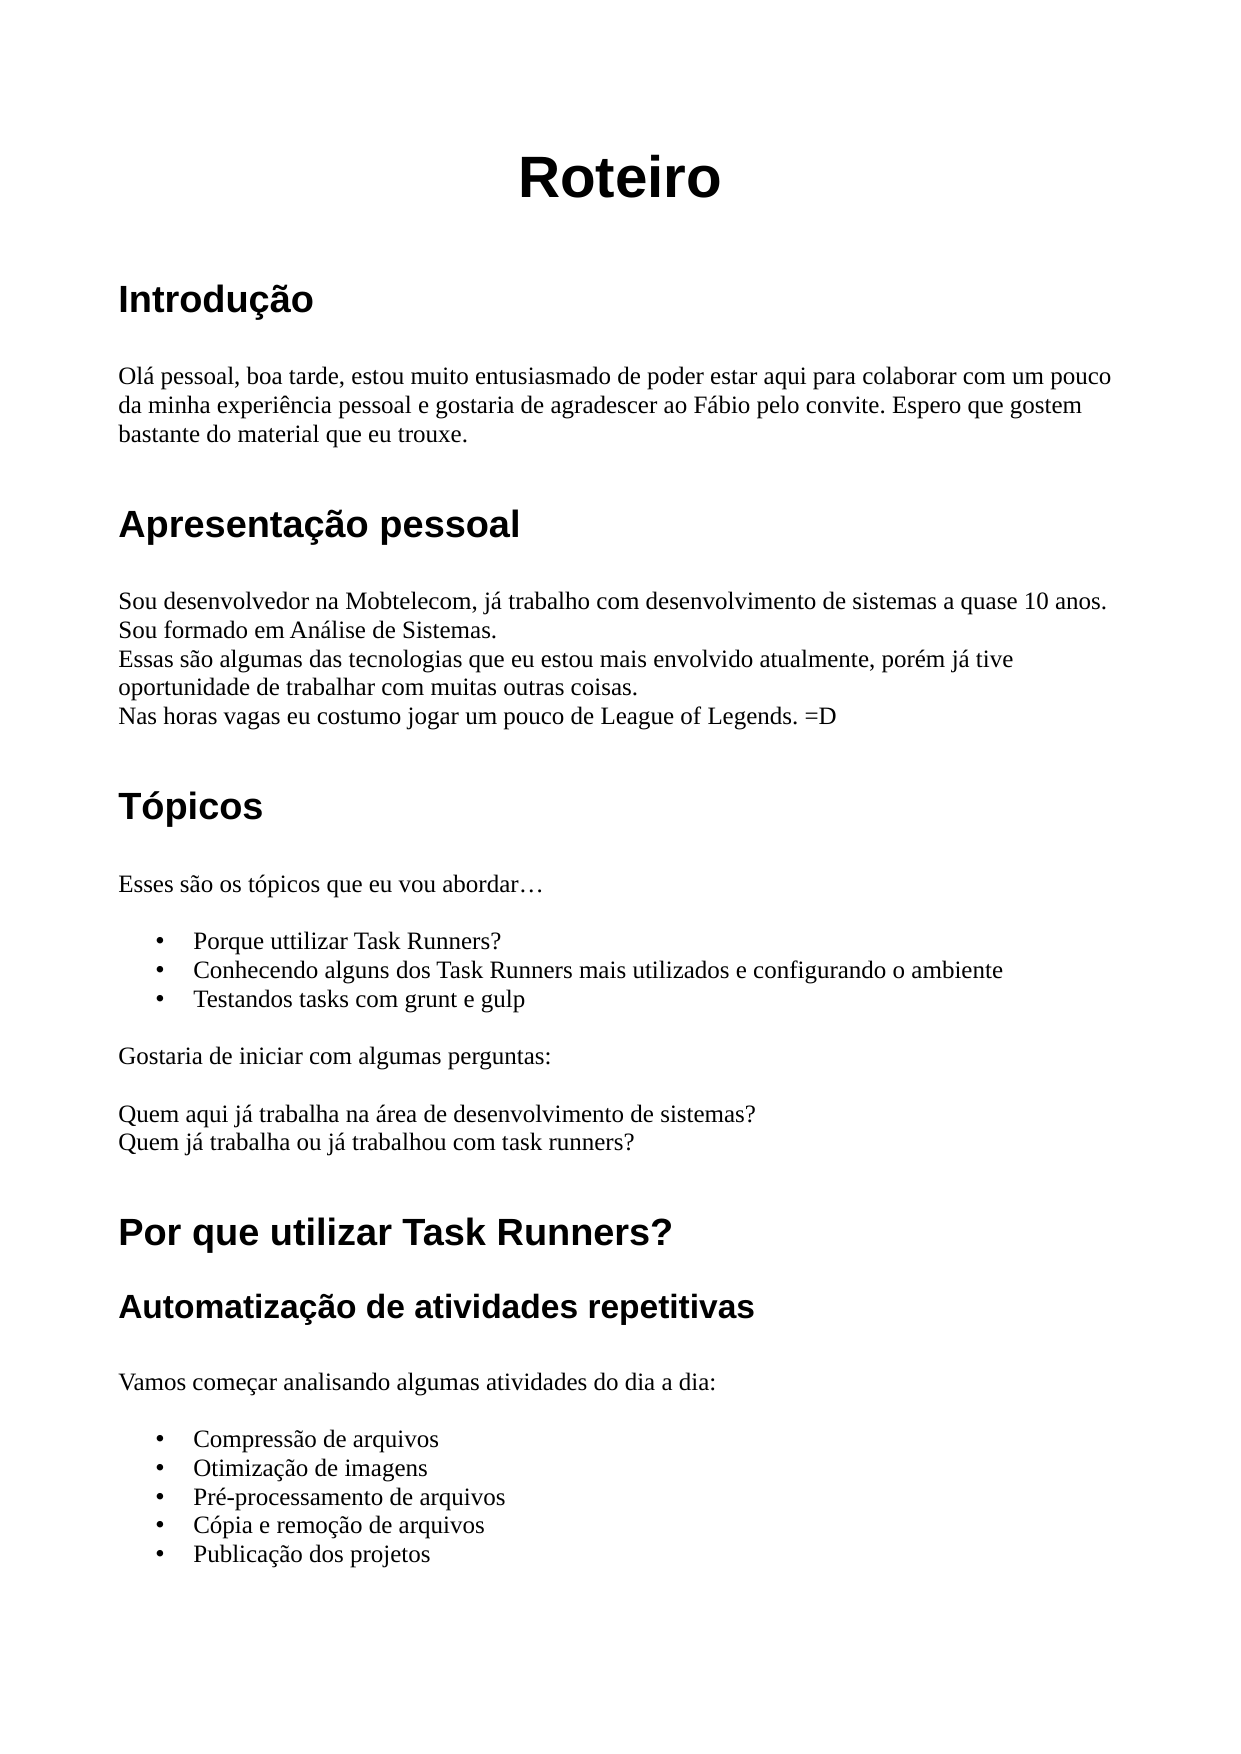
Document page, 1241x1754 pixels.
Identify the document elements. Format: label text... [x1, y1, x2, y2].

list Cópia e remoção de arquivos [156, 1511, 1122, 1539]
text Olá pessoal, boa tarde, estou muito entusiasmado de poder estar aqui para colaborar com um pouco da minha experiência pessoal e gostaria de agradescer ao Fábio pelo convite. Espero que gostem bastante do material que eu trouxe. [118, 361, 1122, 448]
subtitle Apresentação pessoal [118, 501, 1122, 545]
text Esses são os tópicos que eu vou abordar… [118, 869, 1122, 897]
text Nas horas vagas eu costumo jogar um pouco de League of Legends. =D [118, 701, 1122, 730]
list Porque uttilizar Task Runners? [156, 926, 1122, 955]
subtitle Automatização de atividades repetitivas [118, 1287, 1122, 1326]
list Publicação dos projetos [156, 1539, 1122, 1568]
list Testandos tasks com grunt e gulp [156, 984, 1122, 1012]
list Otimização de imagens [156, 1453, 1122, 1482]
subtitle Tópicos [118, 784, 1122, 827]
title Roteiro [118, 143, 1122, 210]
text Quem já trabalha ou já trabalhou com task runners? [118, 1127, 1122, 1156]
list Pré-processamento de arquivos [156, 1482, 1122, 1511]
text Gostaria de iniciar com algumas perguntas: [118, 1041, 1122, 1070]
subtitle Introdução [118, 276, 1122, 320]
subtitle Por que utilizar Task Runners? [118, 1210, 1122, 1253]
text Sou desenvolvedor na Mobtelecom, já trabalho com desenvolvimento de sistemas a quase 10 anos. Sou formado em Análise de Sistemas. [118, 586, 1122, 644]
list Compressão de arquivos [156, 1424, 1122, 1453]
text Quem aqui já trabalha na área de desenvolvimento de sistemas? [118, 1099, 1122, 1127]
list Conhecendo alguns dos Task Runners mais utilizados e configurando o ambiente [156, 955, 1122, 984]
text Vamos começar analisando algumas atividades do dia a dia: [118, 1367, 1122, 1396]
text Essas são algumas das tecnologias que eu estou mais envolvido atualmente, porém já tive oportunidade de trabalhar com muitas outras coisas. [118, 644, 1122, 701]
